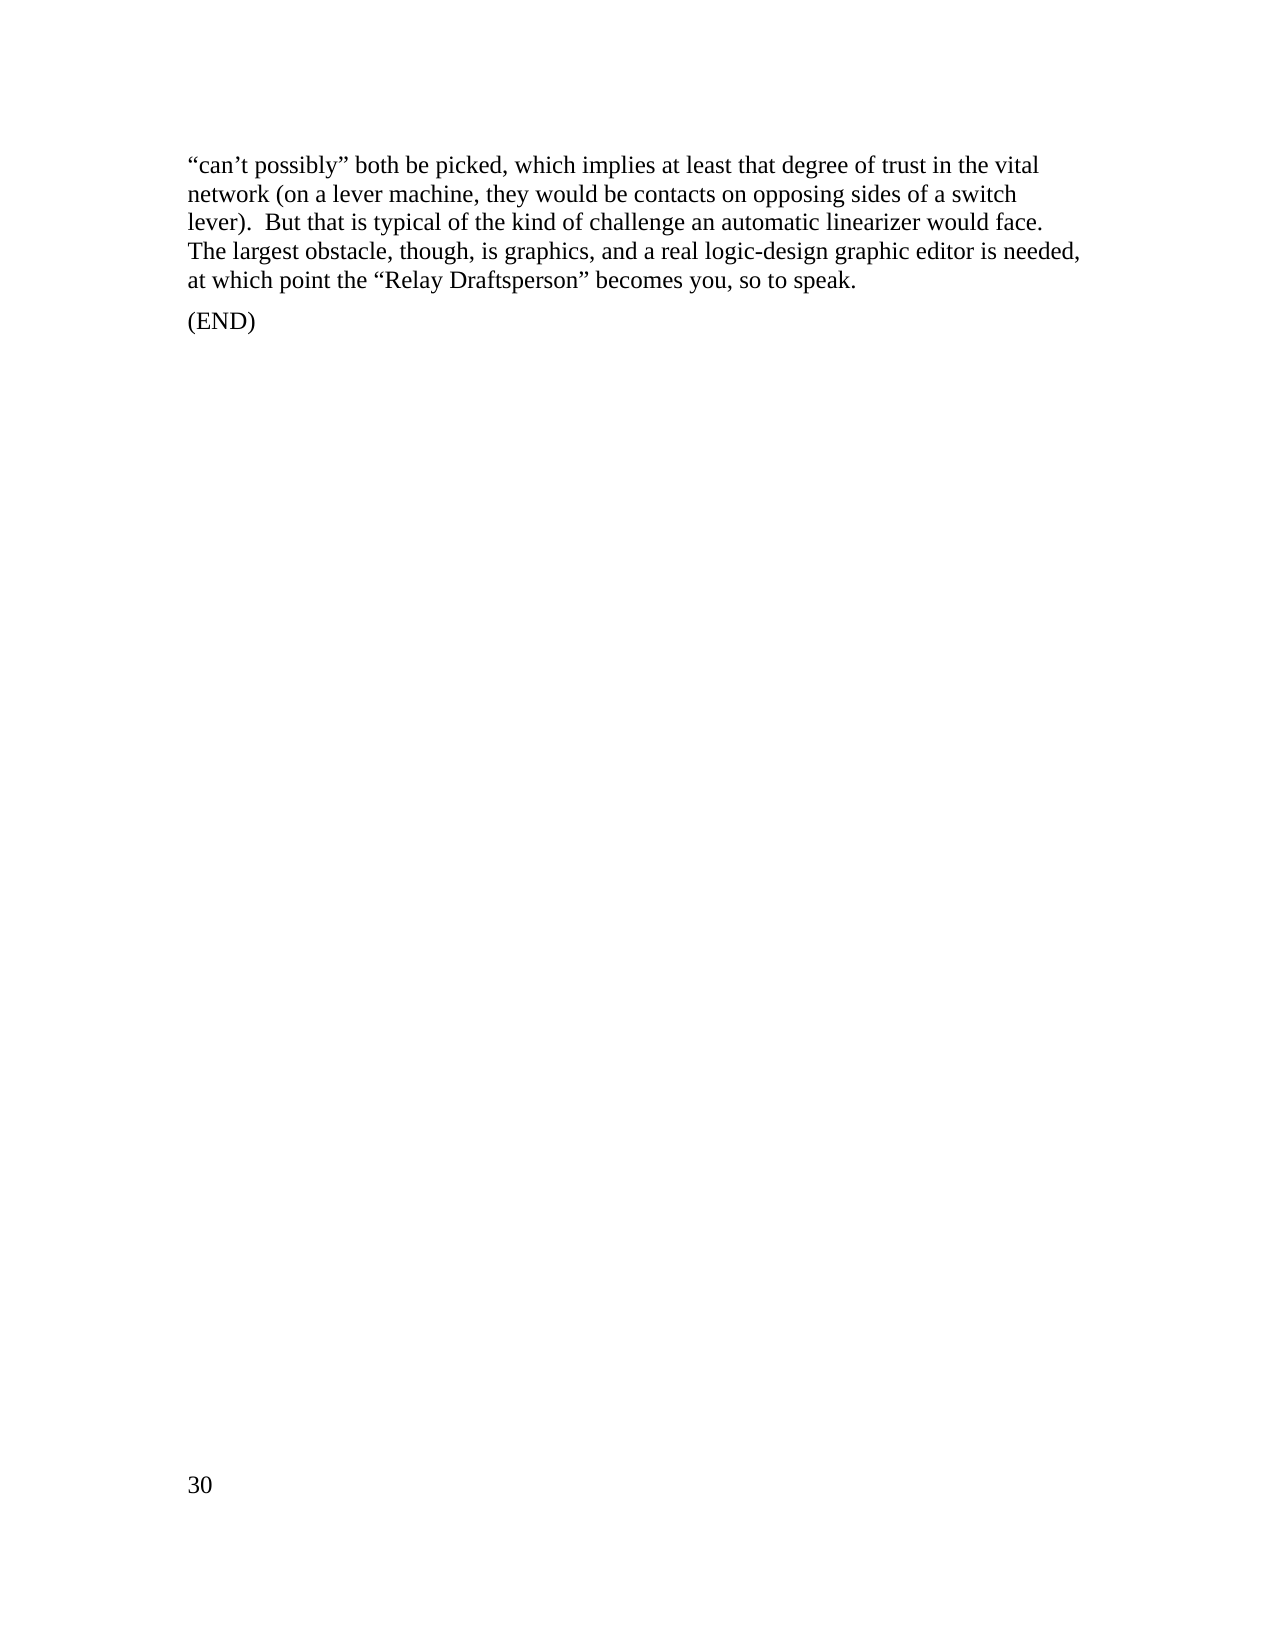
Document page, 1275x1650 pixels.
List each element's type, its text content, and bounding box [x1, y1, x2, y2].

text (END) [187, 306, 1087, 335]
text “can’t possibly” both be picked, which implies at least that degree of trust in the vital network (on a lever machine, they would be contacts on opposing sides of a switch lever). But that is typical of the kind of challenge an automatic linearizer would face. The largest obstacle, though, is graphics, and a real logic-design graphic editor is needed, at which point the “Relay Draftsperson” becomes you, so to speak. [187, 150, 1087, 294]
